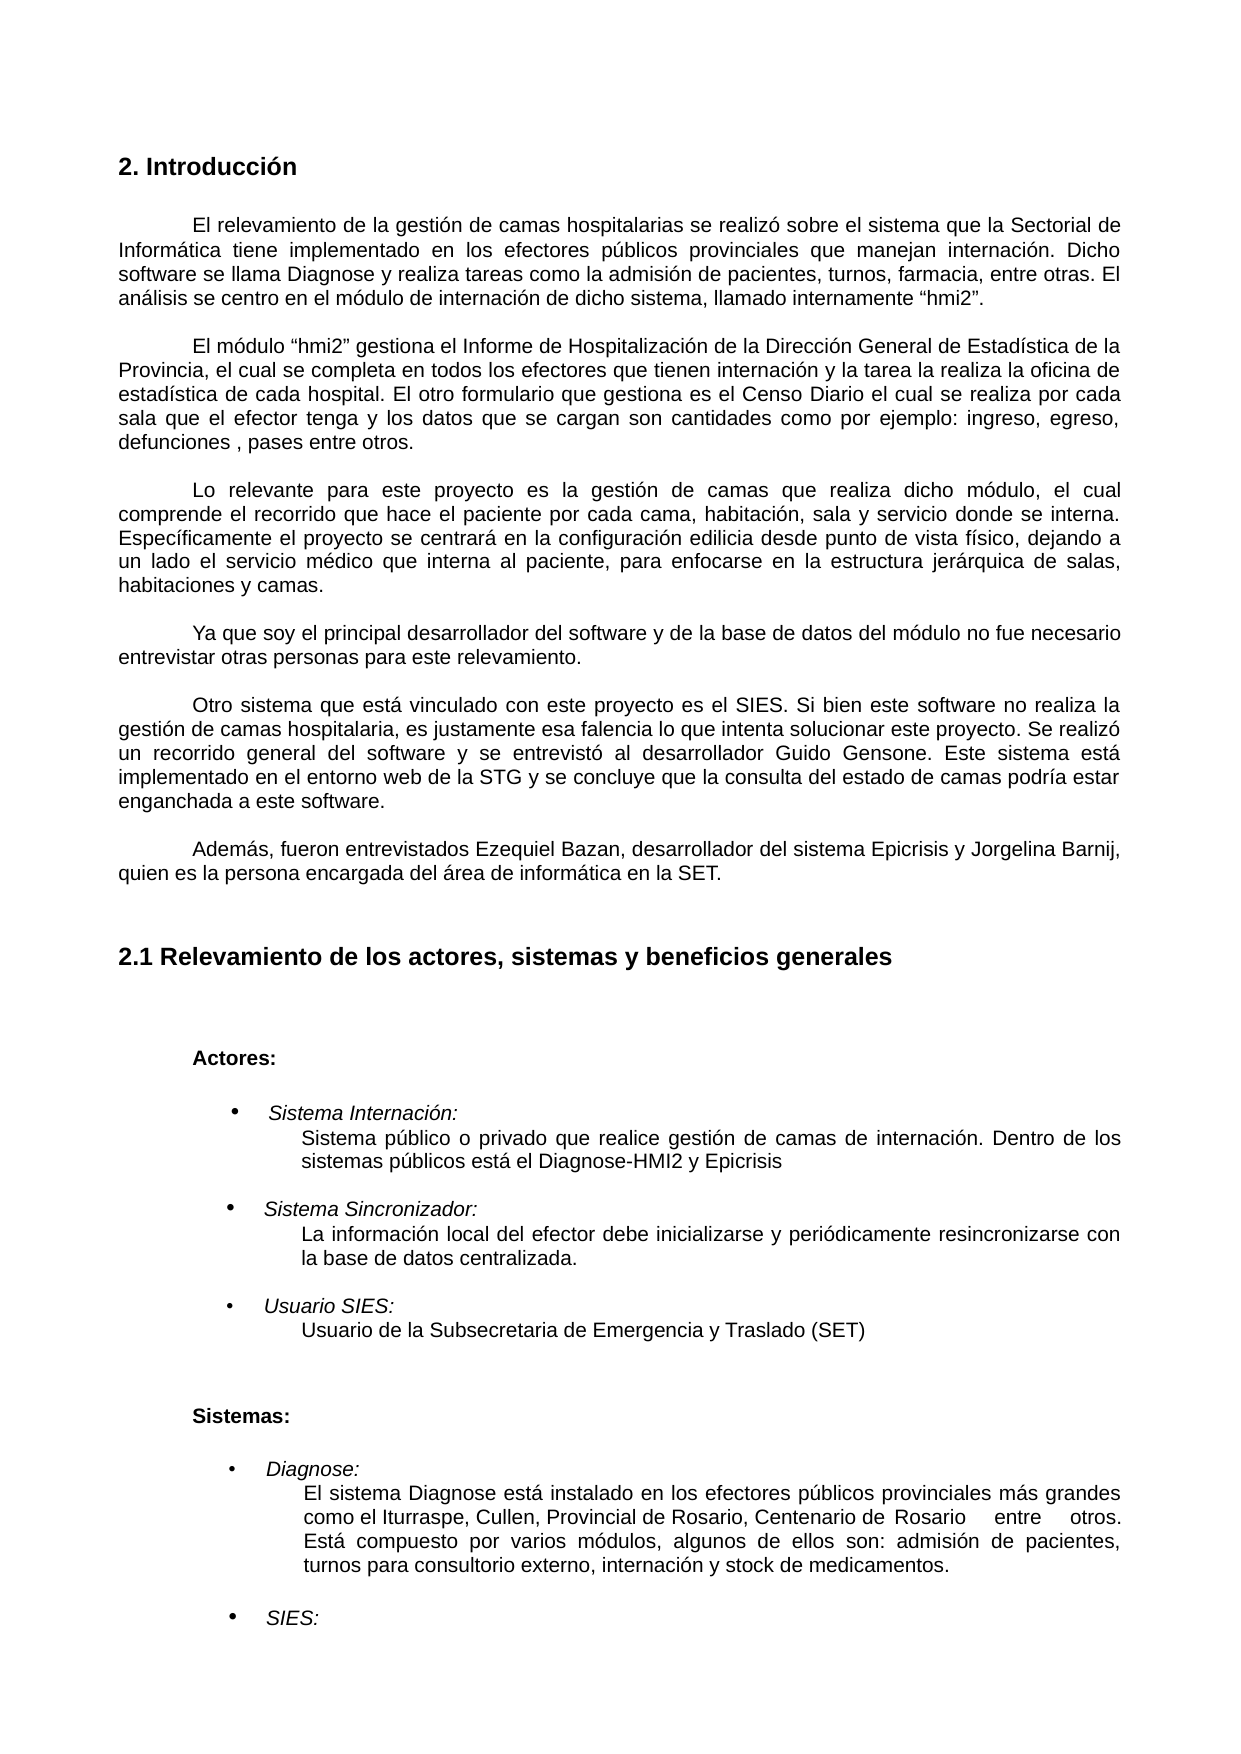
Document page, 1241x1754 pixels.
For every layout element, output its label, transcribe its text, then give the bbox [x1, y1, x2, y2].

list Sistema Internación: [231, 1100, 1122, 1125]
list La información local del efector debe inicializarse y periódicamente resincronizarse con la base de datos centralizada. [263, 1222, 1122, 1270]
list El sistema Diagnose está instalado en los efectores públicos provinciales más grandes como el Iturraspe, Cullen, Provincial de Rosario, Centenario de Rosario entre otros. Está compuesto por varios módulos, algunos de ellos son: admisión de pacientes, turnos para consultorio externo, internación y stock de medicamentos. [266, 1481, 1122, 1577]
text Ya que soy el principal desarrollador del software y de la base de datos del módulo no fue necesario entrevistar otras personas para este relevamiento. [118, 621, 1122, 669]
text Actores: [118, 1038, 1122, 1072]
text Sistemas: [118, 1400, 1122, 1428]
text El módulo “hmi2” gestiona el Informe de Hospitalización de la Dirección General de Estadística de la Provincia, el cual se completa en todos los efectores que tienen internación y la tarea la realiza la oficina de estadística de cada hospital. El otro formulario que gestiona es el Censo Diario el cual se realiza por cada sala que el efector tenga y los datos que se cargan son cantidades como por ejemplo: ingreso, egreso, defunciones , pases entre otros. [118, 334, 1122, 453]
text El relevamiento de la gestión de camas hospitalarias se realizó sobre el sistema que la Sectorial de Informática tiene implementado en los efectores públicos provinciales que manejan internación. Dicho software se llama Diagnose y realiza tareas como la admisión de pacientes, turnos, farmacia, entre otras. El análisis se centro en el módulo de internación de dicho sistema, llamado internamente “hmi2”. [118, 209, 1122, 310]
list Usuario de la Subsecretaria de Emergencia y Traslado (SET) [263, 1318, 1122, 1342]
text 2. Introducción [118, 152, 1122, 180]
text Además, fueron entrevistados Ezequiel Bazan, desarrollador del sistema Epicrisis y Jorgelina Barnij, quien es la persona encargada del área de informática en la SET. [118, 837, 1122, 885]
text 2.1 Relevamiento de los actores, sistemas y beneficios generales [118, 942, 1122, 971]
text Otro sistema que está vinculado con este proyecto es el SIES. Si bien este software no realiza la gestión de camas hospitalaria, es justamente esa falencia lo que intenta solucionar este proyecto. Se realizó un recorrido general del software y se entrevistó al desarrollador Guido Gensone. Este sistema está implementado en el entorno web de la STG y se concluye que la consulta del estado de camas podría estar enganchada a este software. [118, 693, 1122, 813]
list Sistema Sincronizador: [226, 1197, 1122, 1222]
list Diagnose: [228, 1457, 1122, 1481]
list SIES: [228, 1606, 1122, 1631]
text Lo relevante para este proyecto es la gestión de camas que realiza dicho módulo, el cual comprende el recorrido que hace el paciente por cada cama, habitación, sala y servicio donde se interna. Específicamente el proyecto se centrará en la configuración edilicia desde punto de vista físico, dejando a un lado el servicio médico que interna al paciente, para enfocarse en la estructura jerárquica de salas, habitaciones y camas. [118, 477, 1122, 597]
list Sistema público o privado que realice gestión de camas de internación. Dentro de los sistemas públicos está el Diagnose-HMI2 y Epicrisis [263, 1125, 1122, 1173]
list Usuario SIES: [226, 1294, 1122, 1318]
